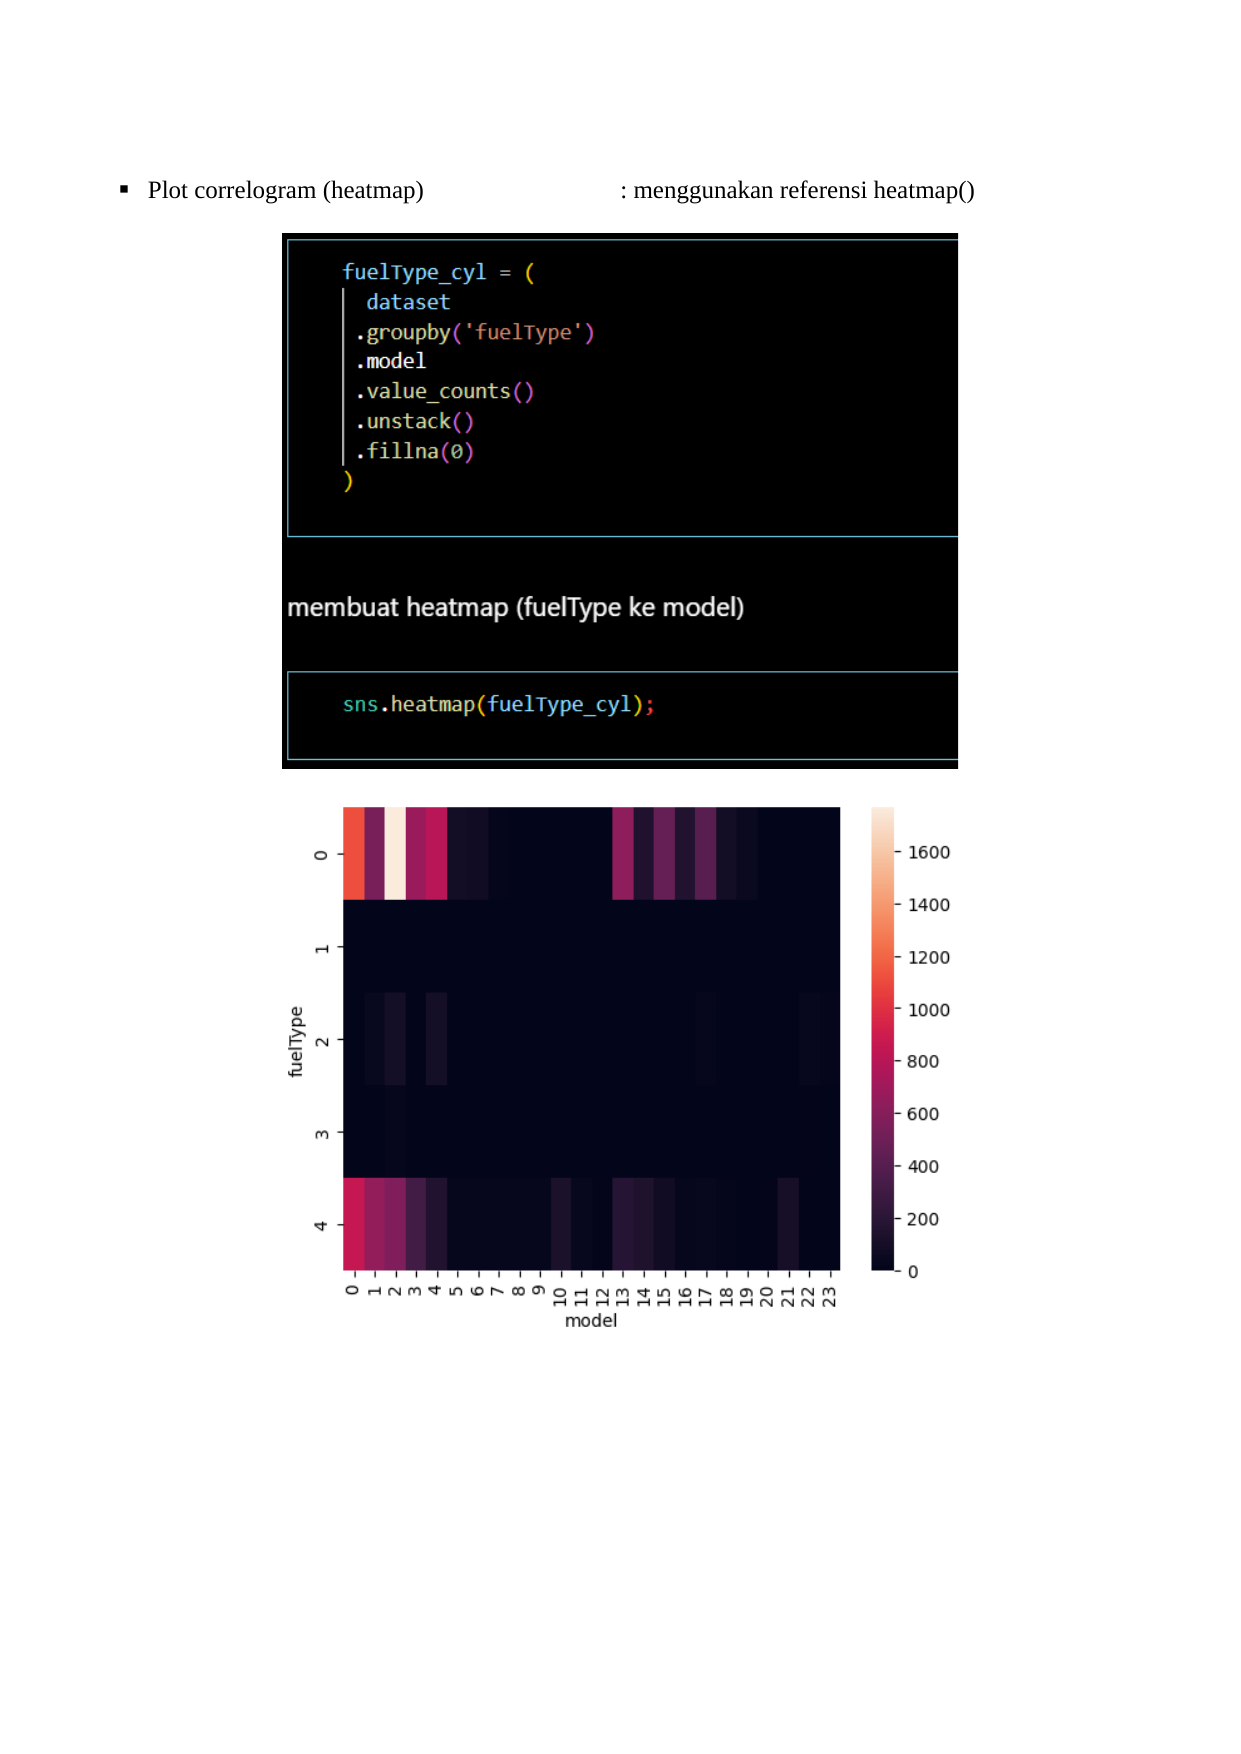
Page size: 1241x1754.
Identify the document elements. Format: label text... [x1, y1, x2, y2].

picture [282, 233, 959, 769]
list Plot correlogram (heatmap) : menggunakan referensi heatmap() [118, 176, 1122, 204]
picture [277, 796, 963, 1342]
